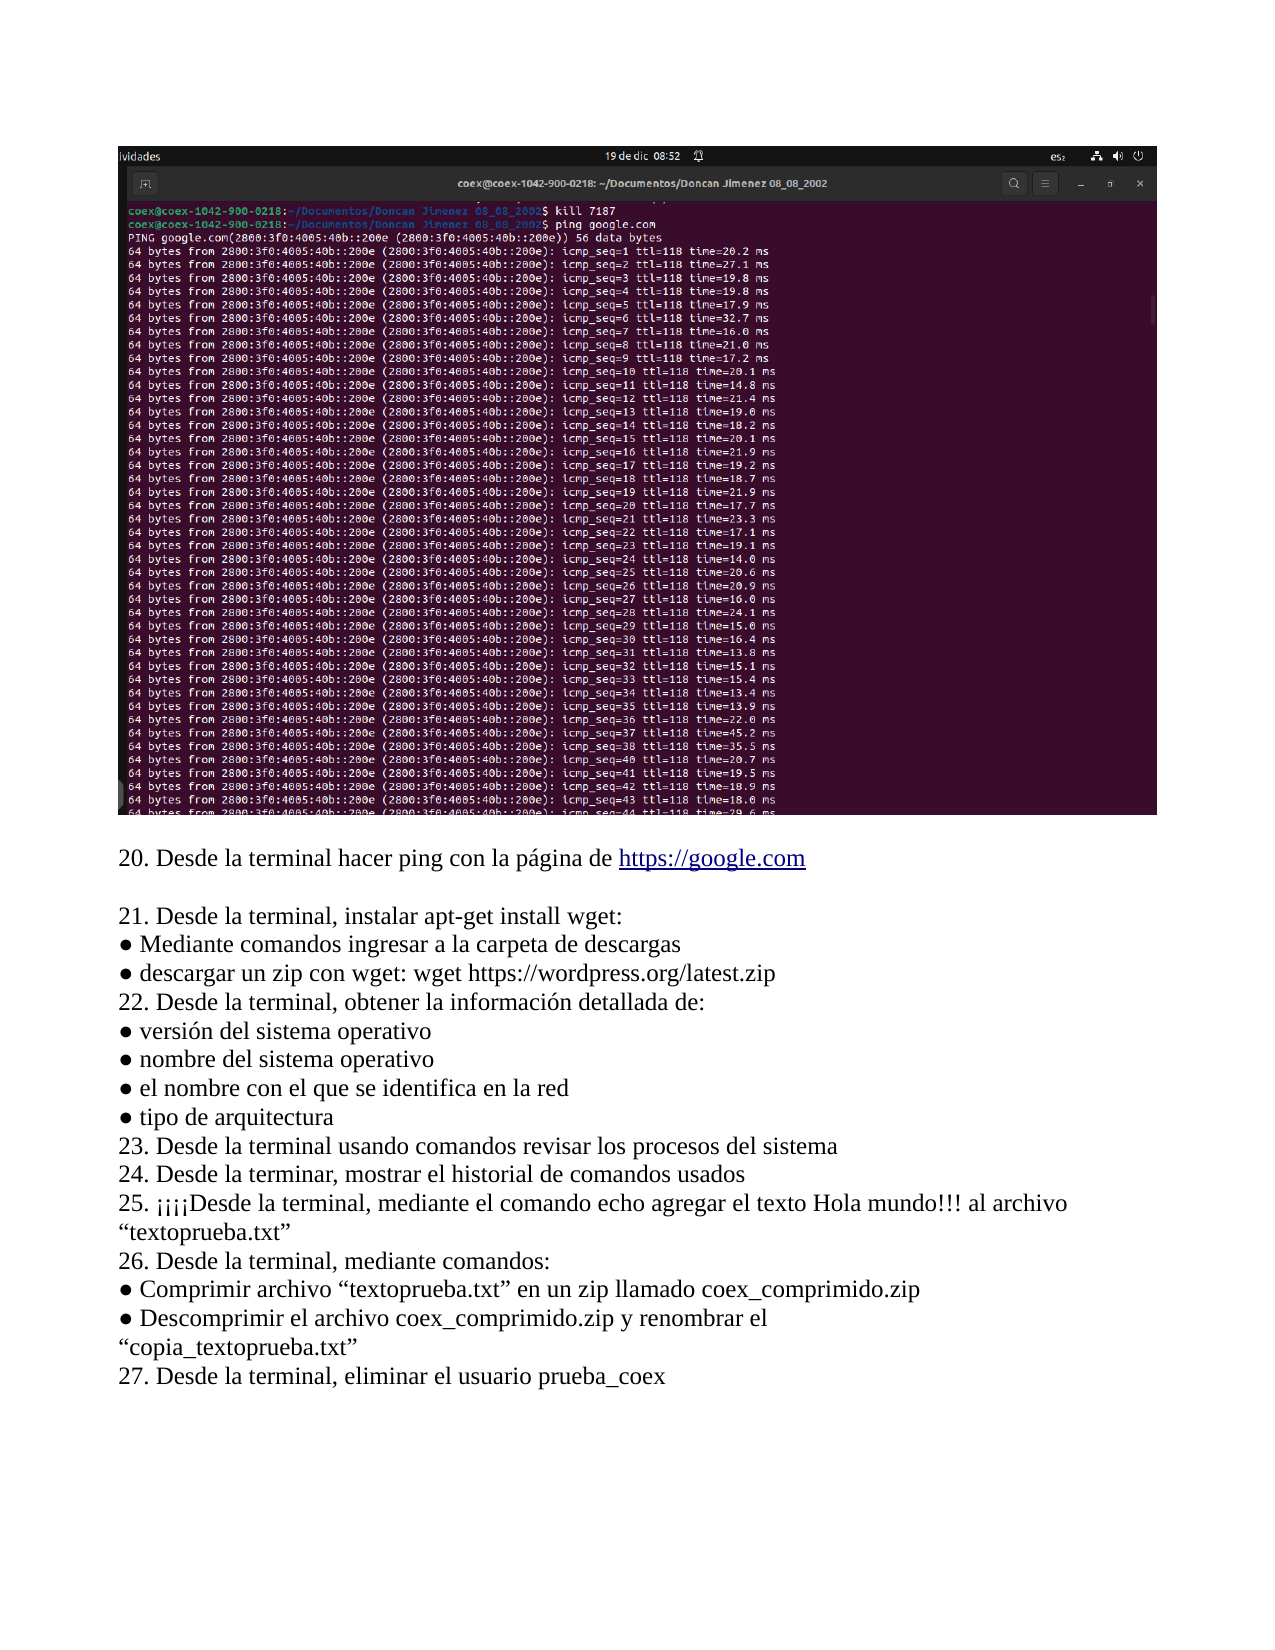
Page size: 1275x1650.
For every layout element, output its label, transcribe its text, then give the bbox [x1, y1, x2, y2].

text “textoprueba.txt” [118, 1217, 1157, 1246]
text ● descargar un zip con wget: wget https://wordpress.org/latest.zip [118, 958, 1157, 987]
text ● tipo de arquitectura [118, 1102, 1157, 1131]
text 26. Desde la terminal, mediante comandos: [118, 1246, 1157, 1274]
text ● Comprimir archivo “textoprueba.txt” en un zip llamado coex_comprimido.zip [118, 1274, 1157, 1303]
text ● nombre del sistema operativo [118, 1044, 1157, 1073]
text 25. ¡¡¡¡Desde la terminal, mediante el comando echo agregar el texto Hola mundo!!! al archivo [118, 1188, 1157, 1217]
text ● versión del sistema operativo [118, 1016, 1157, 1044]
text ● Mediante comandos ingresar a la carpeta de descargas [118, 929, 1157, 958]
text ● el nombre con el que se identifica en la red [118, 1073, 1157, 1102]
text 20. Desde la terminal hacer ping con la página de https://google.com [118, 815, 1157, 872]
text 21. Desde la terminal, instalar apt-get install wget: [118, 901, 1157, 929]
text ● Descomprimir el archivo coex_comprimido.zip y renombrar el [118, 1303, 1157, 1332]
text 23. Desde la terminal usando comandos revisar los procesos del sistema [118, 1131, 1157, 1159]
text 22. Desde la terminal, obtener la información detallada de: [118, 987, 1157, 1016]
text 24. Desde la terminar, mostrar el historial de comandos usados [118, 1159, 1157, 1188]
text “copia_textoprueba.txt” [118, 1332, 1157, 1361]
text 27. Desde la terminal, eliminar el usuario prueba_coex [118, 1361, 1157, 1389]
picture [118, 146, 1157, 815]
